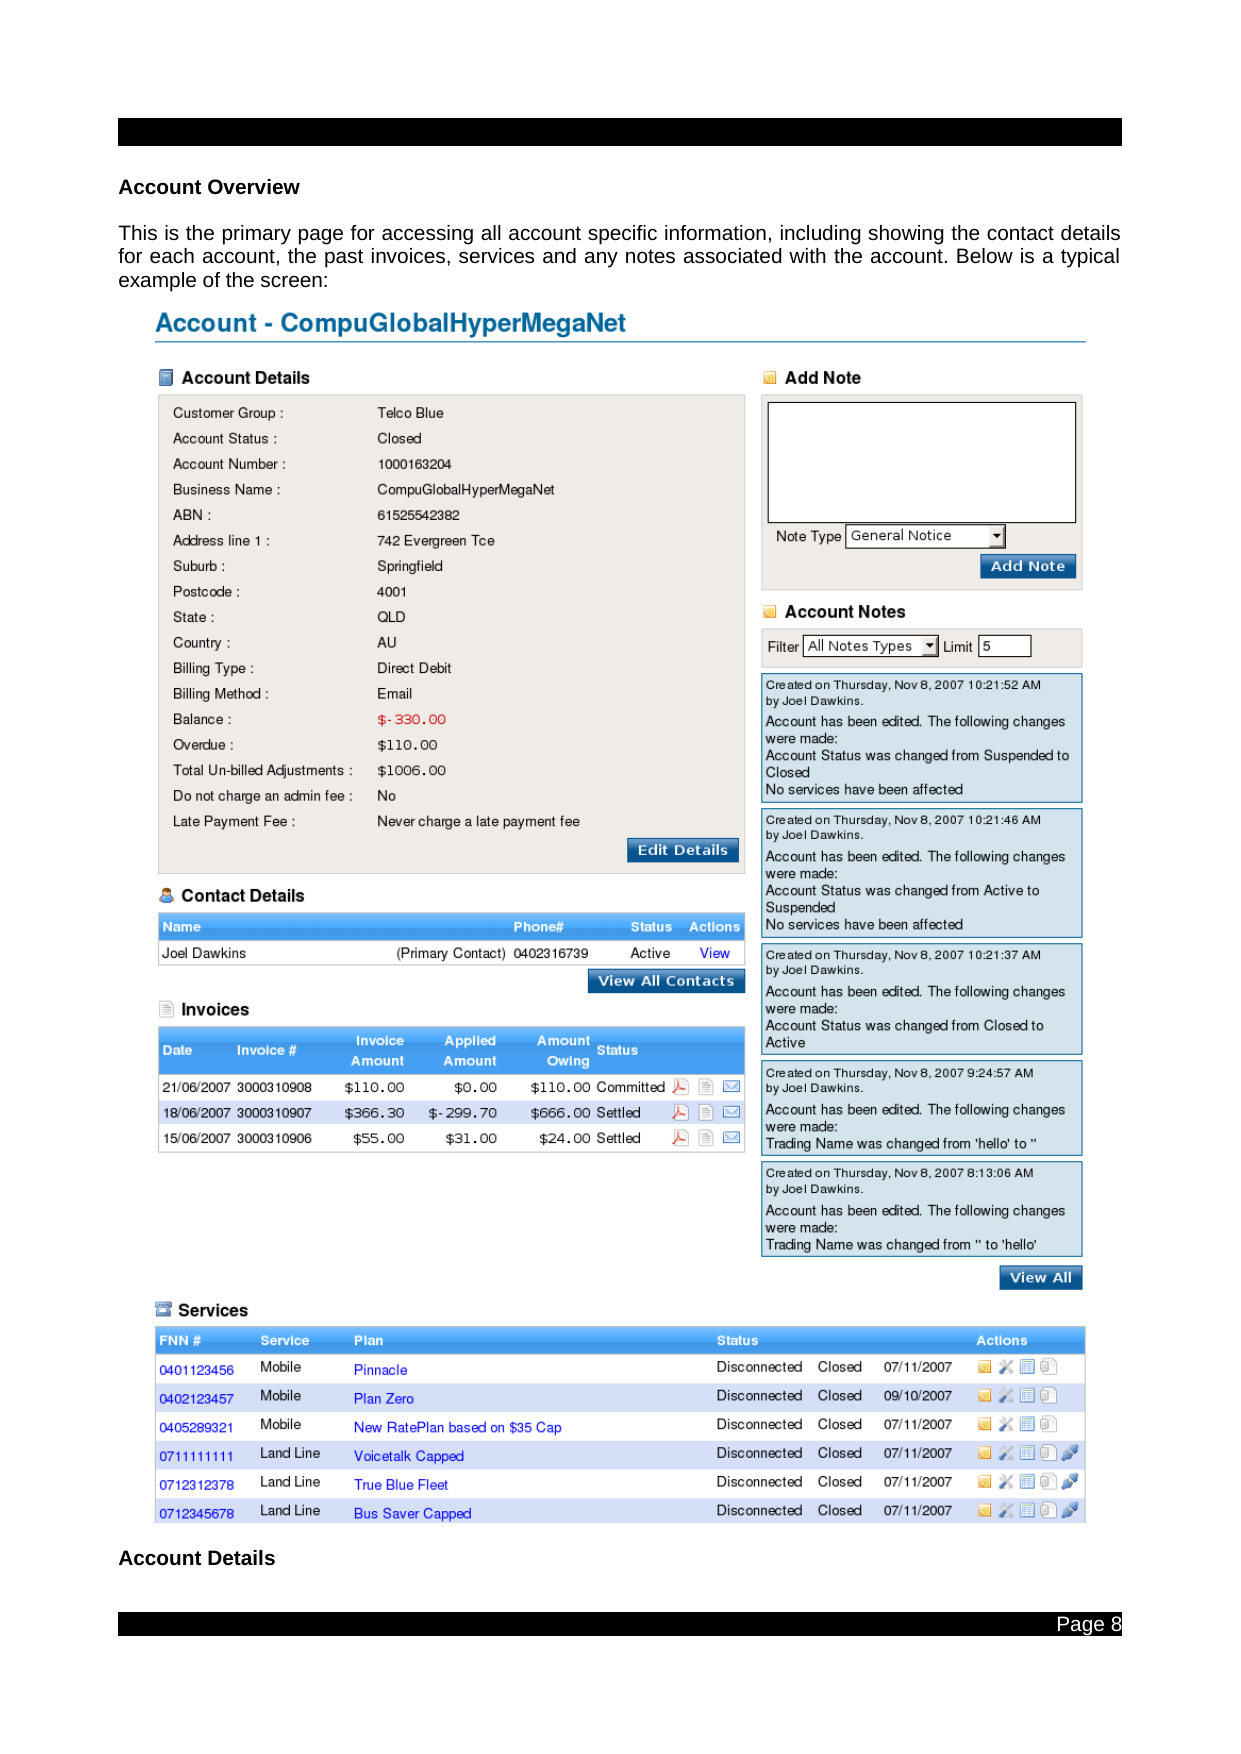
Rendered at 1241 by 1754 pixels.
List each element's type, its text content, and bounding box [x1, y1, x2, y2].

text Account Overview [118, 175, 1122, 198]
text Account Details [118, 1546, 1122, 1569]
text This is the primary page for accessing all account specific information, including showing the contact details for each account, the past invoices, services and any notes associated with the account. Below is a typical example of the screen: [118, 222, 1122, 291]
picture [140, 302, 1105, 1523]
